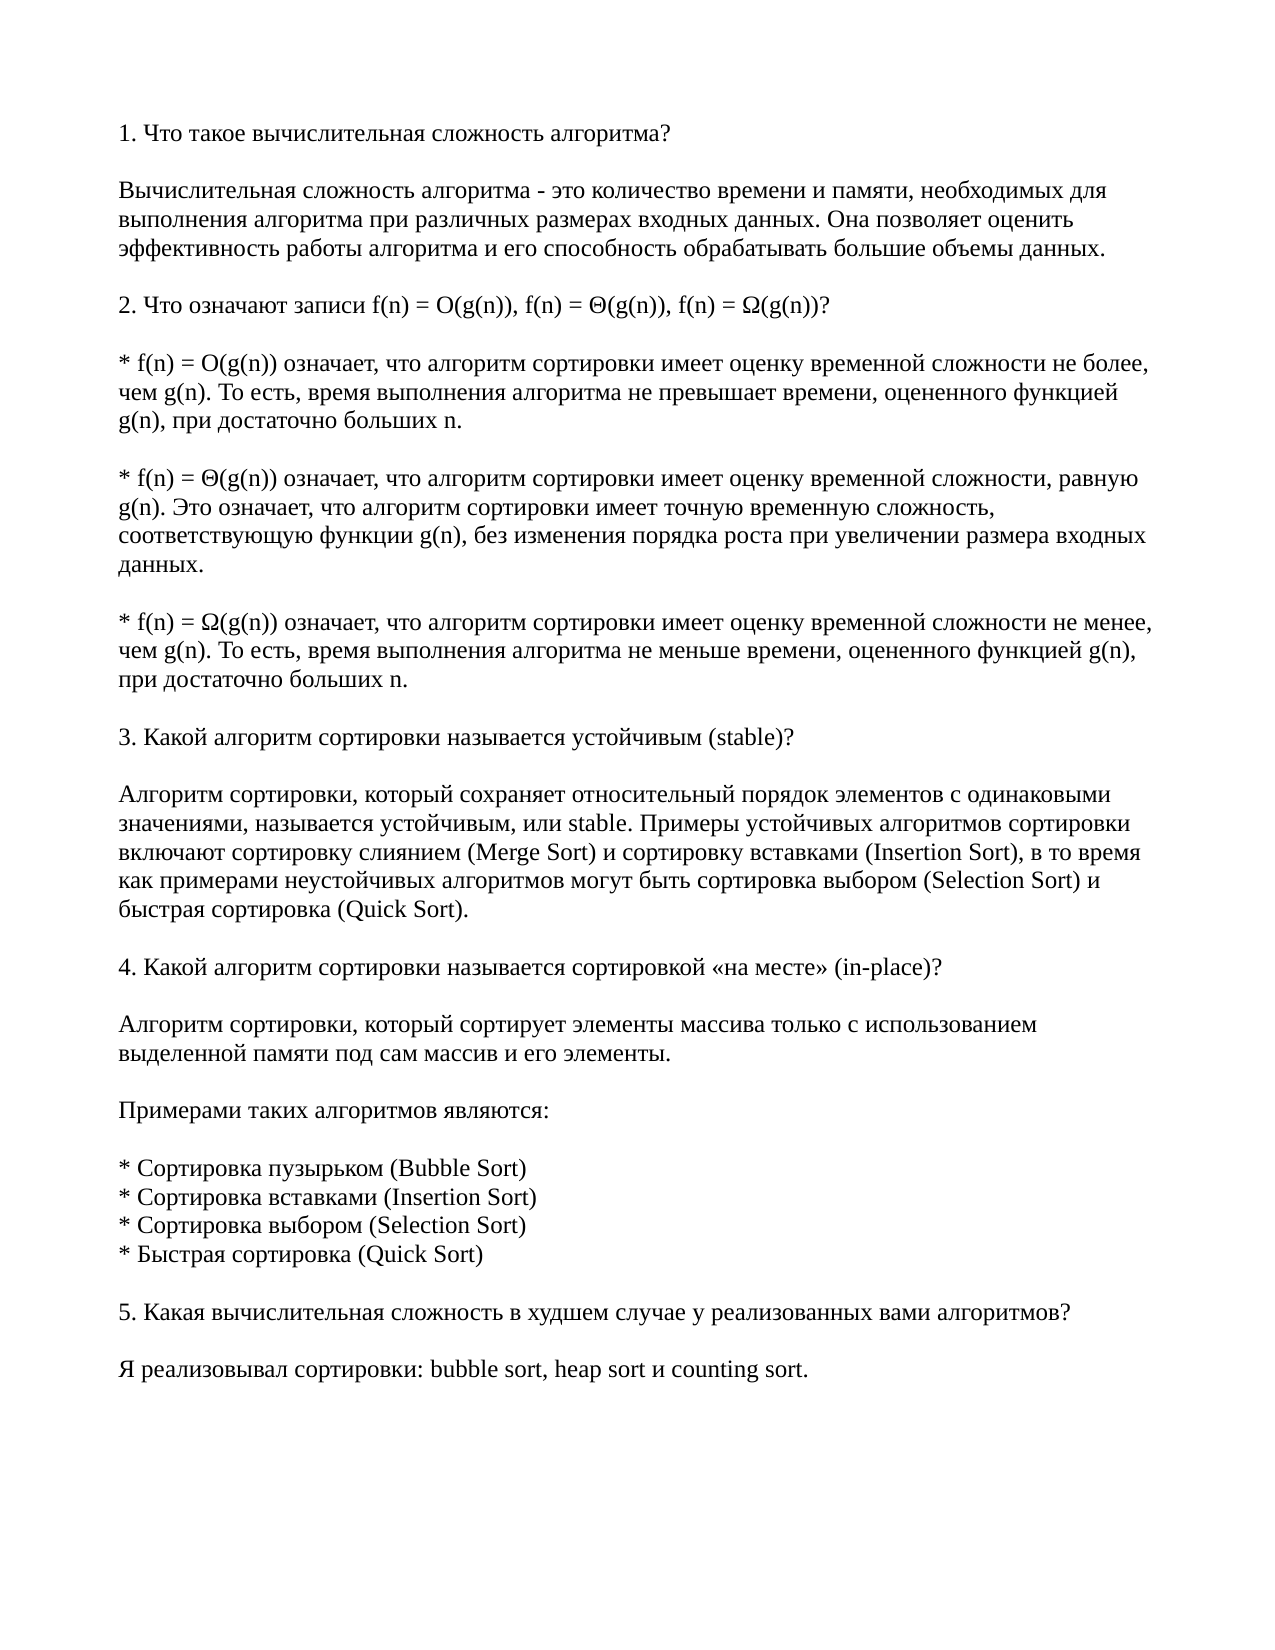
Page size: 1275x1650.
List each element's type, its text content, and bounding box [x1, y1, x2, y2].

text * f(n) = Ω(g(n)) означает, что алгоритм сортировки имеет оценку временной сложности не менее, чем g(n). То есть, время выполнения алгоритма не меньше времени, оцененного функцией g(n), при достаточно больших n. [118, 607, 1157, 693]
text 2. Что означают записи f(n) = O(g(n)), f(n) = Θ(g(n)), f(n) = Ω(g(n))? [118, 291, 1157, 319]
text Алгоритм сортировки, который сортирует элементы массива только с использованием выделенной памяти под сам массив и его элементы. Примерами таких алгоритмов являются: [118, 1009, 1157, 1124]
text 3. Какой алгоритм сортировки называется устойчивым (stable)? [118, 722, 1157, 751]
text Алгоритм сортировки, который сохраняет относительный порядок элементов с одинаковыми значениями, называется устойчивым, или stable. Примеры устойчивых алгоритмов сортировки включают сортировку слиянием (Merge Sort) и сортировку вставками (Insertion Sort), в то время как примерами неустойчивых алгоритмов могут быть сортировка выбором (Selection Sort) и быстрая сортировка (Quick Sort). [118, 779, 1157, 923]
text * Быстрая сортировка (Quick Sort) 5. Какая вычислительная сложность в худшем случае у реализованных вами алгоритмов? Я реализовывал сортировки: bubble sort, heap sort и counting sort. [118, 1239, 1157, 1383]
text * Сортировка выбором (Selection Sort) [118, 1211, 1157, 1239]
text 1. Что такое вычислительная сложность алгоритма? [118, 118, 1157, 147]
text Вычислительная сложность алгоритма - это количество времени и памяти, необходимых для выполнения алгоритма при различных размерах входных данных. Она позволяет оценить эффективность работы алгоритма и его способность обрабатывать большие объемы данных. [118, 176, 1157, 262]
text * Сортировка пузырьком (Bubble Sort) [118, 1153, 1157, 1182]
text * f(n) = O(g(n)) означает, что алгоритм сортировки имеет оценку временной сложности не более, чем g(n). То есть, время выполнения алгоритма не превышает времени, оцененного функцией g(n), при достаточно больших n. [118, 348, 1157, 434]
text * Сортировка вставками (Insertion Sort) [118, 1182, 1157, 1211]
text * f(n) = Θ(g(n)) означает, что алгоритм сортировки имеет оценку временной сложности, равную g(n). Это означает, что алгоритм сортировки имеет точную временную сложность, соответствующую функции g(n), без изменения порядка роста при увеличении размера входных данных. [118, 463, 1157, 578]
text 4. Какой алгоритм сортировки называется сортировкой «на месте» (in-place)? [118, 952, 1157, 981]
